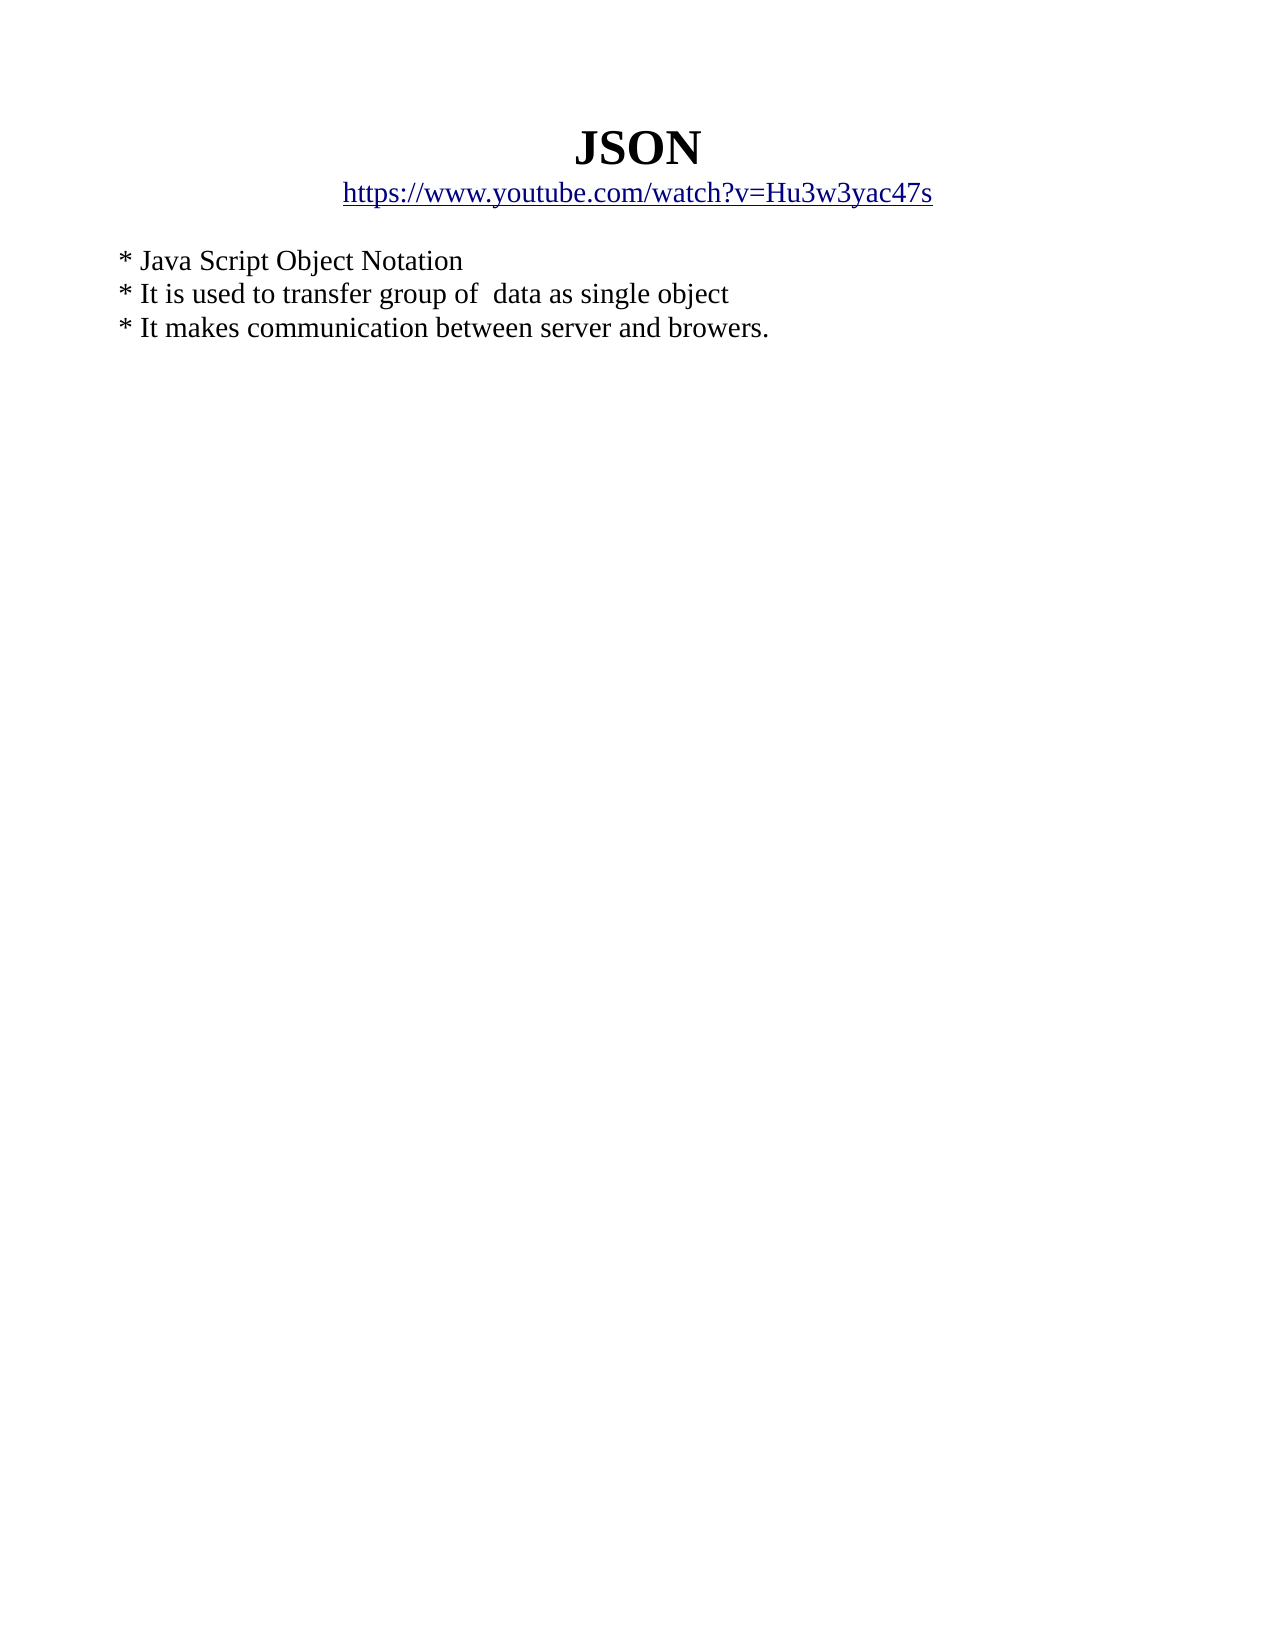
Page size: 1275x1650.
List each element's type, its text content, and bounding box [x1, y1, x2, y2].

text * Java Script Object Notation [118, 243, 1157, 276]
text * It is used to transfer group of data as single object [118, 276, 1157, 310]
text https://www.youtube.com/watch?v=Hu3w3yac47s [118, 176, 1157, 209]
text JSON [118, 118, 1157, 176]
text * It makes communication between server and browers. [118, 310, 1157, 343]
